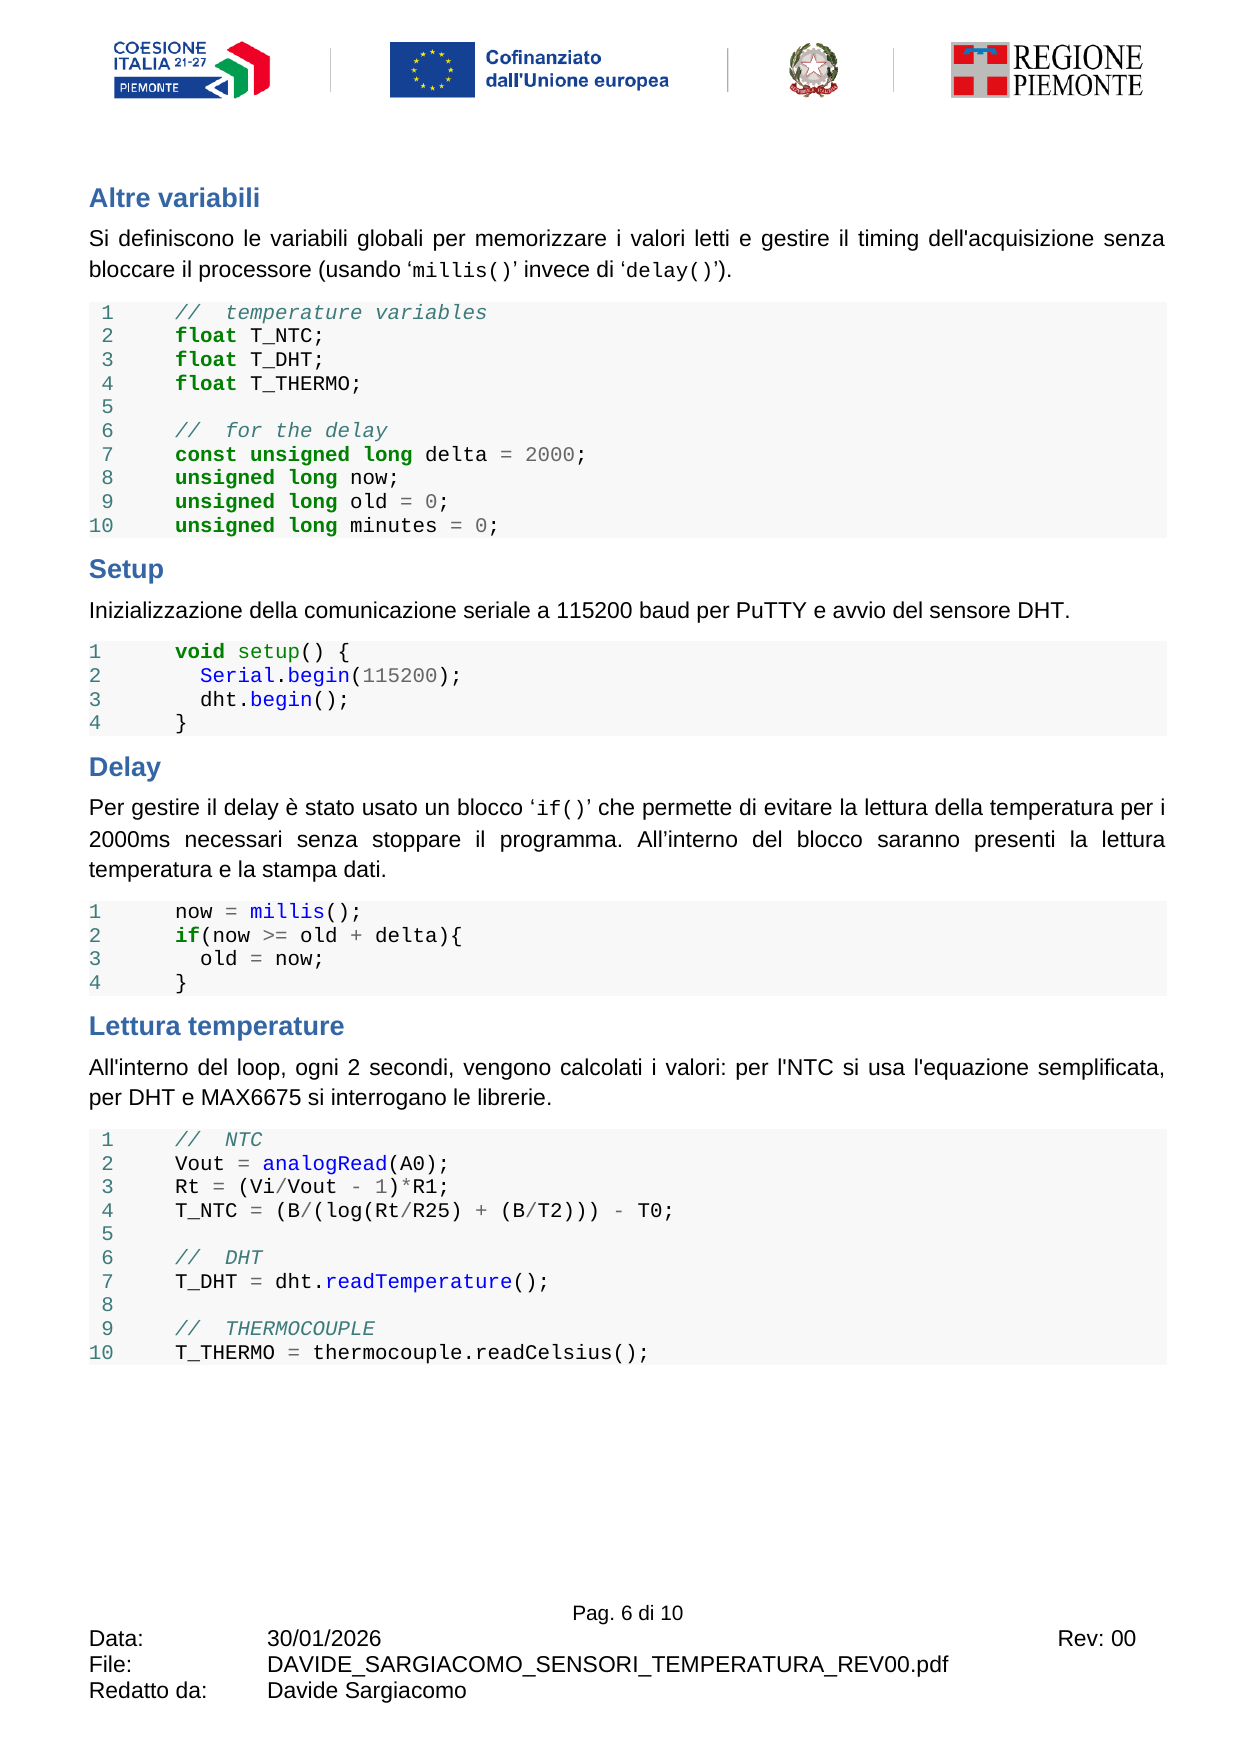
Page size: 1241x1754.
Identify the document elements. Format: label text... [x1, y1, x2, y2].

subtitle Altre variabili [89, 182, 1167, 213]
text 6 // for the delay [89, 420, 1167, 444]
text 10 T_THERMO = thermocouple.readCelsius(); [89, 1342, 1167, 1365]
text 2 if(now >= old + delta){ [89, 924, 1167, 948]
text 9 unsigned long old = 0; [89, 491, 1167, 515]
text Inizializzazione della comunicazione seriale a 115200 baud per PuTTY e avvio del sensore DHT. [89, 597, 1167, 623]
text All'interno del loop, ogni 2 secondi, vengono calcolati i valori: per l'NTC si usa l'equazione semplificata, per DHT e MAX6675 si interrogano le librerie. [89, 1054, 1167, 1110]
text 2 Serial.begin(115200); [89, 665, 1167, 689]
text 10 unsigned long minutes = 0; [89, 515, 1167, 538]
text 5 [89, 396, 1167, 420]
text 3 dht.begin(); [89, 689, 1167, 712]
text 3 old = now; [89, 948, 1167, 972]
text 3 float T_DHT; [89, 349, 1167, 373]
text 1 void setup() { [89, 641, 1167, 665]
text 4 T_NTC = (B/(log(Rt/R25) + (B/T2))) - T0; [89, 1200, 1167, 1223]
text 8 unsigned long now; [89, 467, 1167, 491]
subtitle Setup [89, 553, 1167, 584]
text Per gestire il delay è stato usato un blocco ‘if()’ che permette di evitare la lettura della temperatura per i 2000ms necessari senza stoppare il programma. All’interno del blocco saranno presenti la lettura temperatura e la stampa dati. [89, 794, 1167, 882]
text 2 Vout = analogRead(A0); [89, 1152, 1167, 1176]
text 6 // DHT [89, 1247, 1167, 1271]
picture [108, 29, 1147, 119]
text 8 [89, 1294, 1167, 1318]
text 7 const unsigned long delta = 2000; [89, 444, 1167, 467]
text 1 now = millis(); [89, 901, 1167, 924]
text 4 } [89, 712, 1167, 736]
text 2 float T_NTC; [89, 326, 1167, 349]
text Si definiscono le variabili globali per memorizzare i valori letti e gestire il timing dell'acquisizione senza bloccare il processore (usando ‘millis()’ invece di ‘delay()’). [89, 225, 1167, 283]
text 5 [89, 1223, 1167, 1247]
text 3 Rt = (Vi/Vout - 1)*R1; [89, 1176, 1167, 1200]
subtitle Delay [89, 751, 1167, 782]
text 9 // THERMOCOUPLE [89, 1318, 1167, 1342]
text 1 // temperature variables [89, 302, 1167, 326]
text 1 // NTC [89, 1129, 1167, 1152]
subtitle Lettura temperature [89, 1010, 1167, 1041]
text 4 } [89, 972, 1167, 996]
text 7 T_DHT = dht.readTemperature(); [89, 1271, 1167, 1294]
text 4 float T_THERMO; [89, 373, 1167, 396]
